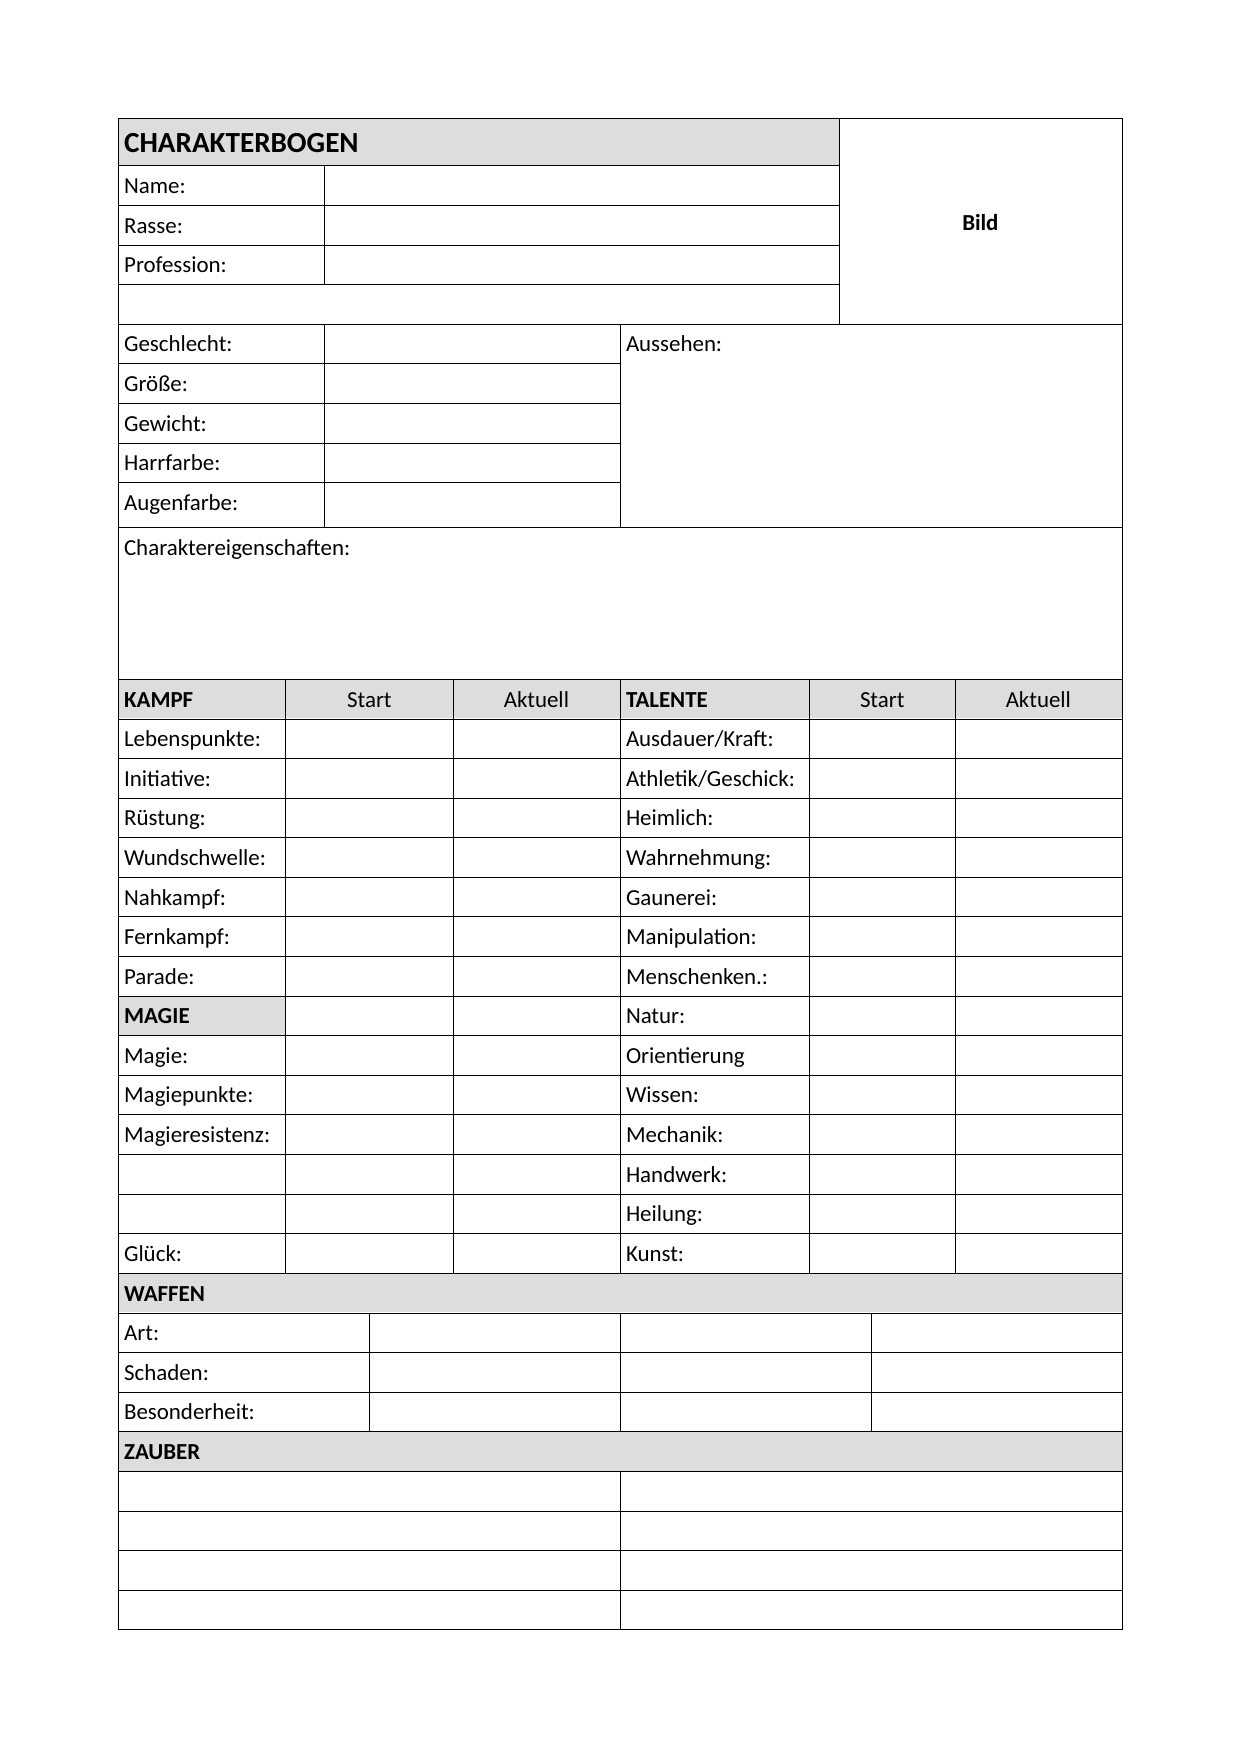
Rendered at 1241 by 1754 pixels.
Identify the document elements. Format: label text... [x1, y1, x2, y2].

table_cell [810, 1036, 955, 1075]
table_header KAMPF [119, 680, 285, 718]
table_cell Name: [119, 166, 324, 205]
table_header ZAUBER [119, 1432, 1122, 1471]
table_cell [454, 1234, 620, 1273]
table_cell Parade: [119, 957, 285, 996]
table_cell [956, 1115, 1122, 1154]
table_cell [325, 206, 839, 244]
table_cell Gaunerei: [621, 878, 809, 916]
table_cell [286, 720, 453, 758]
table_cell [119, 1472, 620, 1511]
table_cell [956, 838, 1122, 877]
table_header TALENTE [621, 680, 809, 718]
table_header [370, 1314, 620, 1352]
table_cell Magiepunkte: [119, 1076, 285, 1114]
table_header Aktuell [956, 680, 1122, 718]
table_cell [325, 404, 620, 442]
table_cell [325, 166, 839, 205]
table_cell [956, 799, 1122, 837]
table_cell Augenfarbe: [119, 483, 324, 527]
table_header [620, 1274, 1122, 1312]
table_cell Nahkampf: [119, 878, 285, 916]
table_cell [454, 917, 620, 956]
table_cell [810, 799, 955, 837]
table_cell Heilung: [621, 1195, 809, 1233]
table_header Bild [840, 119, 1122, 324]
table_cell Heimlich: [621, 799, 809, 837]
table_cell Handwerk: [621, 1155, 809, 1193]
table_cell [325, 246, 839, 284]
table_cell [286, 1036, 453, 1075]
table_cell [956, 1076, 1122, 1114]
table_cell [810, 1195, 955, 1233]
table_cell [810, 1234, 955, 1273]
table_header [621, 1314, 871, 1352]
table_cell [370, 1353, 620, 1392]
table_cell [454, 1155, 620, 1193]
table_cell [810, 957, 955, 996]
table_cell [621, 1551, 1122, 1590]
table_cell [286, 878, 453, 916]
table_cell MAGIE [119, 997, 285, 1035]
table_cell [119, 1551, 620, 1590]
table_cell Glück: [119, 1234, 285, 1273]
table_cell [286, 957, 453, 996]
table_cell [810, 878, 955, 916]
table_cell [956, 759, 1122, 798]
table_header Art: [119, 1314, 369, 1352]
table_cell [454, 720, 620, 758]
table_cell Harrfarbe: [119, 444, 324, 482]
table_cell [454, 878, 620, 916]
table_cell Fernkampf: [119, 917, 285, 956]
table_cell [956, 997, 1122, 1035]
table_cell [286, 1115, 453, 1154]
table_cell [119, 1512, 620, 1550]
table_cell [810, 838, 955, 877]
table_cell [956, 1234, 1122, 1273]
table_cell [621, 1393, 871, 1431]
table_header Aktuell [454, 680, 620, 718]
table_cell [119, 1195, 285, 1233]
table_cell [286, 997, 453, 1035]
table_header Charaktereigenschaften: [119, 528, 1122, 679]
table_header Start [286, 680, 453, 718]
table_cell [325, 364, 620, 403]
table_cell Profession: [119, 246, 324, 284]
table_cell [119, 285, 839, 324]
table_cell [956, 1036, 1122, 1075]
table_cell Athletik/Geschick: [621, 759, 809, 798]
table_cell [956, 1155, 1122, 1193]
table_header Start [810, 680, 955, 718]
table_cell [956, 720, 1122, 758]
table_cell Wundschwelle: [119, 838, 285, 877]
table_cell [286, 1195, 453, 1233]
table_cell [621, 1472, 1122, 1511]
table_cell [810, 759, 955, 798]
table_cell [370, 1393, 620, 1431]
table_cell Größe: [119, 364, 324, 403]
table_cell [810, 1076, 955, 1114]
table_cell [454, 997, 620, 1035]
table_cell [872, 1353, 1122, 1392]
table_cell [454, 799, 620, 837]
table_cell [286, 799, 453, 837]
table_cell [956, 917, 1122, 956]
table_cell [454, 759, 620, 798]
table_cell Gewicht: [119, 404, 324, 442]
table_cell [286, 759, 453, 798]
table_header [872, 1314, 1122, 1352]
table_header [325, 325, 620, 363]
table_cell Magie: [119, 1036, 285, 1075]
table_cell [810, 1155, 955, 1193]
table_cell [454, 1195, 620, 1233]
table_cell [325, 483, 620, 527]
table_header CHARAKTERBOGEN [119, 119, 839, 165]
table_cell Natur: [621, 997, 809, 1035]
table_cell [454, 1036, 620, 1075]
table_cell [621, 1353, 871, 1392]
table_cell Magieresistenz: [119, 1115, 285, 1154]
table_cell Wahrnehmung: [621, 838, 809, 877]
table_cell [810, 997, 955, 1035]
table_cell Initiative: [119, 759, 285, 798]
table_cell [454, 1115, 620, 1154]
table_cell Manipulation: [621, 917, 809, 956]
table_cell [810, 720, 955, 758]
table_cell [325, 444, 620, 482]
table_cell [119, 1591, 620, 1629]
table_cell Lebenspunkte: [119, 720, 285, 758]
table_cell Orientierung [621, 1036, 809, 1075]
table_cell [286, 1234, 453, 1273]
table_cell [119, 1155, 285, 1193]
table_cell Besonderheit: [119, 1393, 369, 1431]
table_cell Schaden: [119, 1353, 369, 1392]
table_cell [810, 1115, 955, 1154]
table_cell [621, 1512, 1122, 1550]
table_cell Kunst: [621, 1234, 809, 1273]
table_cell [956, 878, 1122, 916]
table_cell Rüstung: [119, 799, 285, 837]
table_cell [454, 838, 620, 877]
table_cell [956, 1195, 1122, 1233]
table_cell [286, 917, 453, 956]
table_cell [872, 1393, 1122, 1431]
table_cell [286, 1155, 453, 1193]
table_header Geschlecht: [119, 325, 324, 363]
table_cell [810, 917, 955, 956]
table_cell [286, 1076, 453, 1114]
table_header WAFFEN [119, 1274, 620, 1312]
table_cell [454, 957, 620, 996]
table_cell [286, 838, 453, 877]
table_cell Mechanik: [621, 1115, 809, 1154]
table_cell Wissen: [621, 1076, 809, 1114]
table_cell Rasse: [119, 206, 324, 244]
table_cell [454, 1076, 620, 1114]
table_header Aussehen: [621, 325, 1122, 527]
table_cell Menschenken.: [621, 957, 809, 996]
table_cell Ausdauer/Kraft: [621, 720, 809, 758]
table_cell [621, 1591, 1122, 1629]
table_cell [956, 957, 1122, 996]
